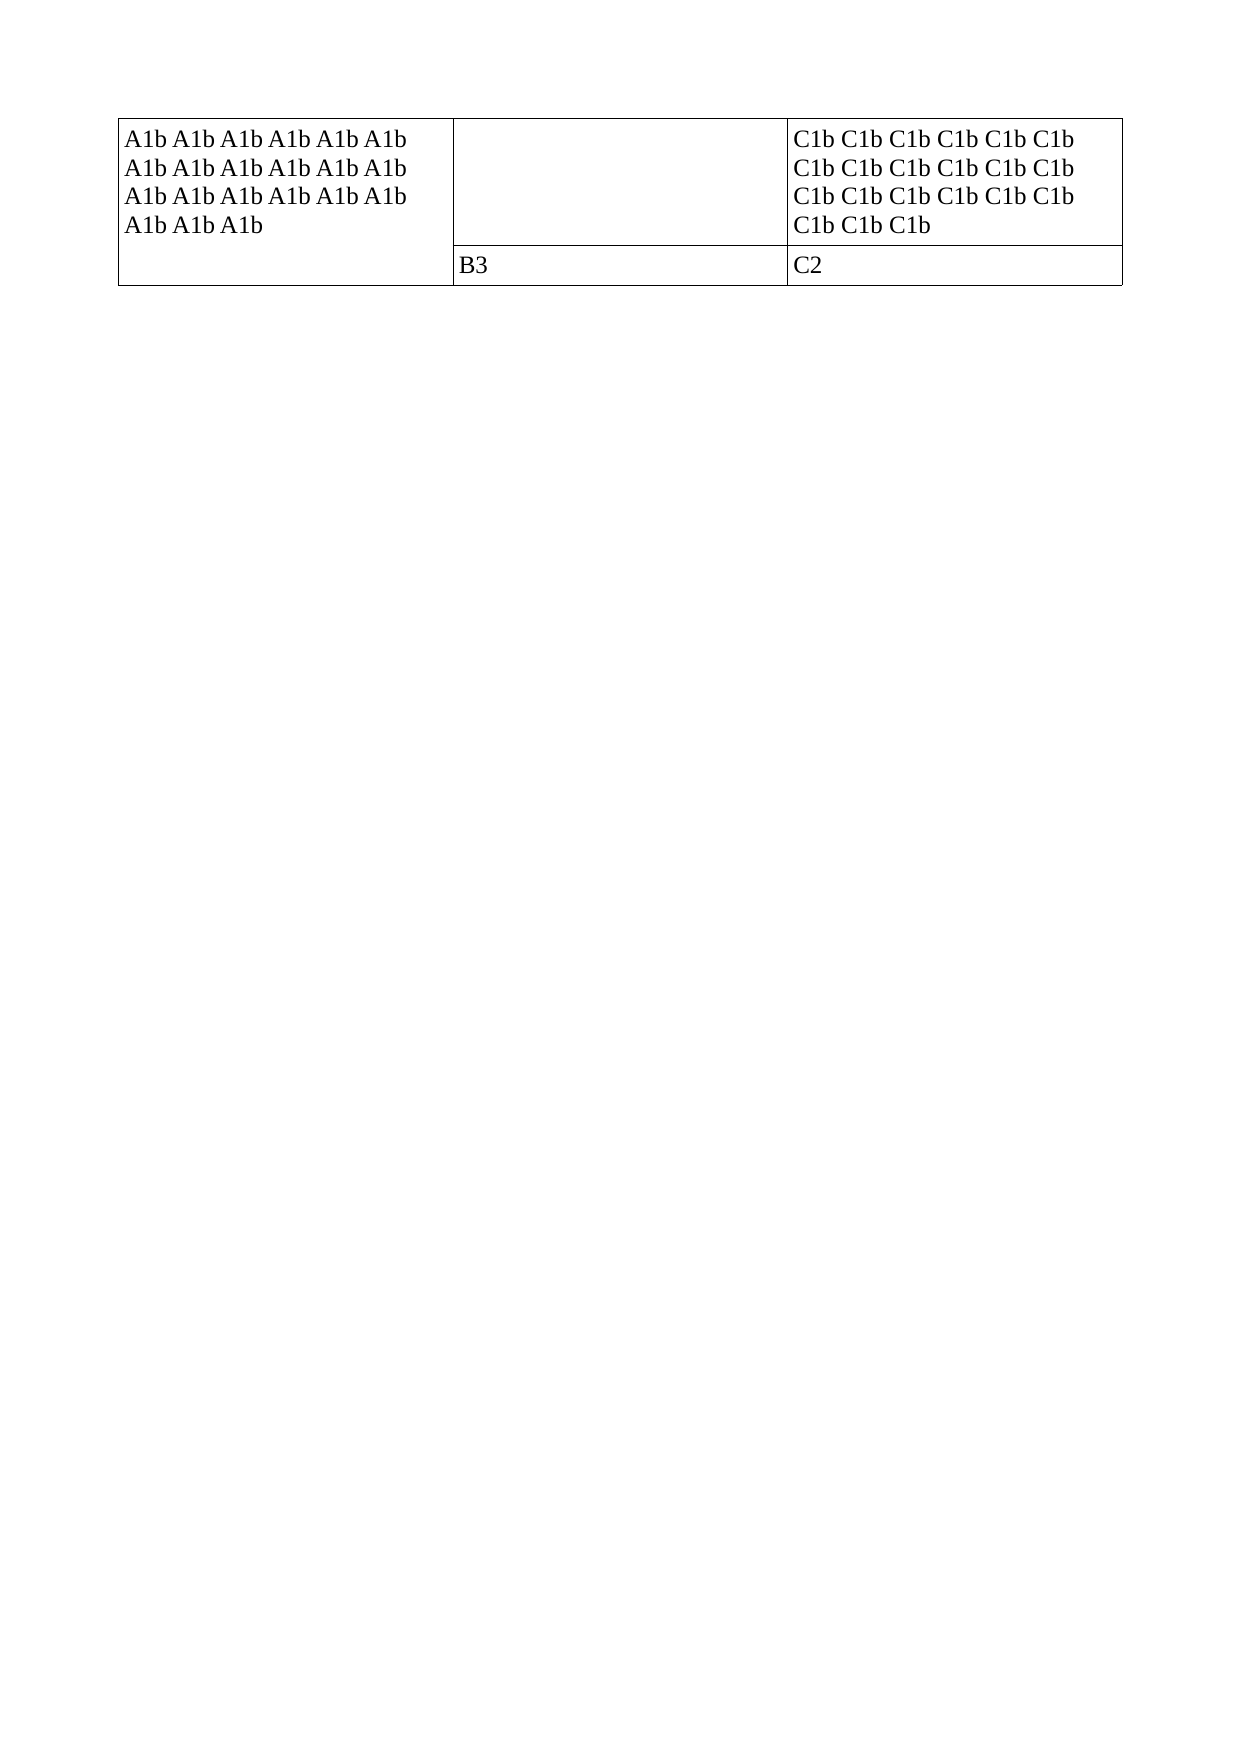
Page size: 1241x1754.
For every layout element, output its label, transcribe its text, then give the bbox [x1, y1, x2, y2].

table_cell [454, 119, 787, 245]
table_header C1b C1b C1b C1b C1b C1b C1b C1b C1b C1b C1b C1b C1b C1b C1b C1b C1b C1b C1b C1b C1b [788, 119, 1122, 245]
table_cell B3 [454, 246, 787, 285]
table_cell C2 [788, 246, 1122, 285]
table_header A1b A1b A1b A1b A1b A1b A1b A1b A1b A1b A1b A1b A1b A1b A1b A1b A1b A1b A1b A1b A1b [119, 119, 453, 285]
